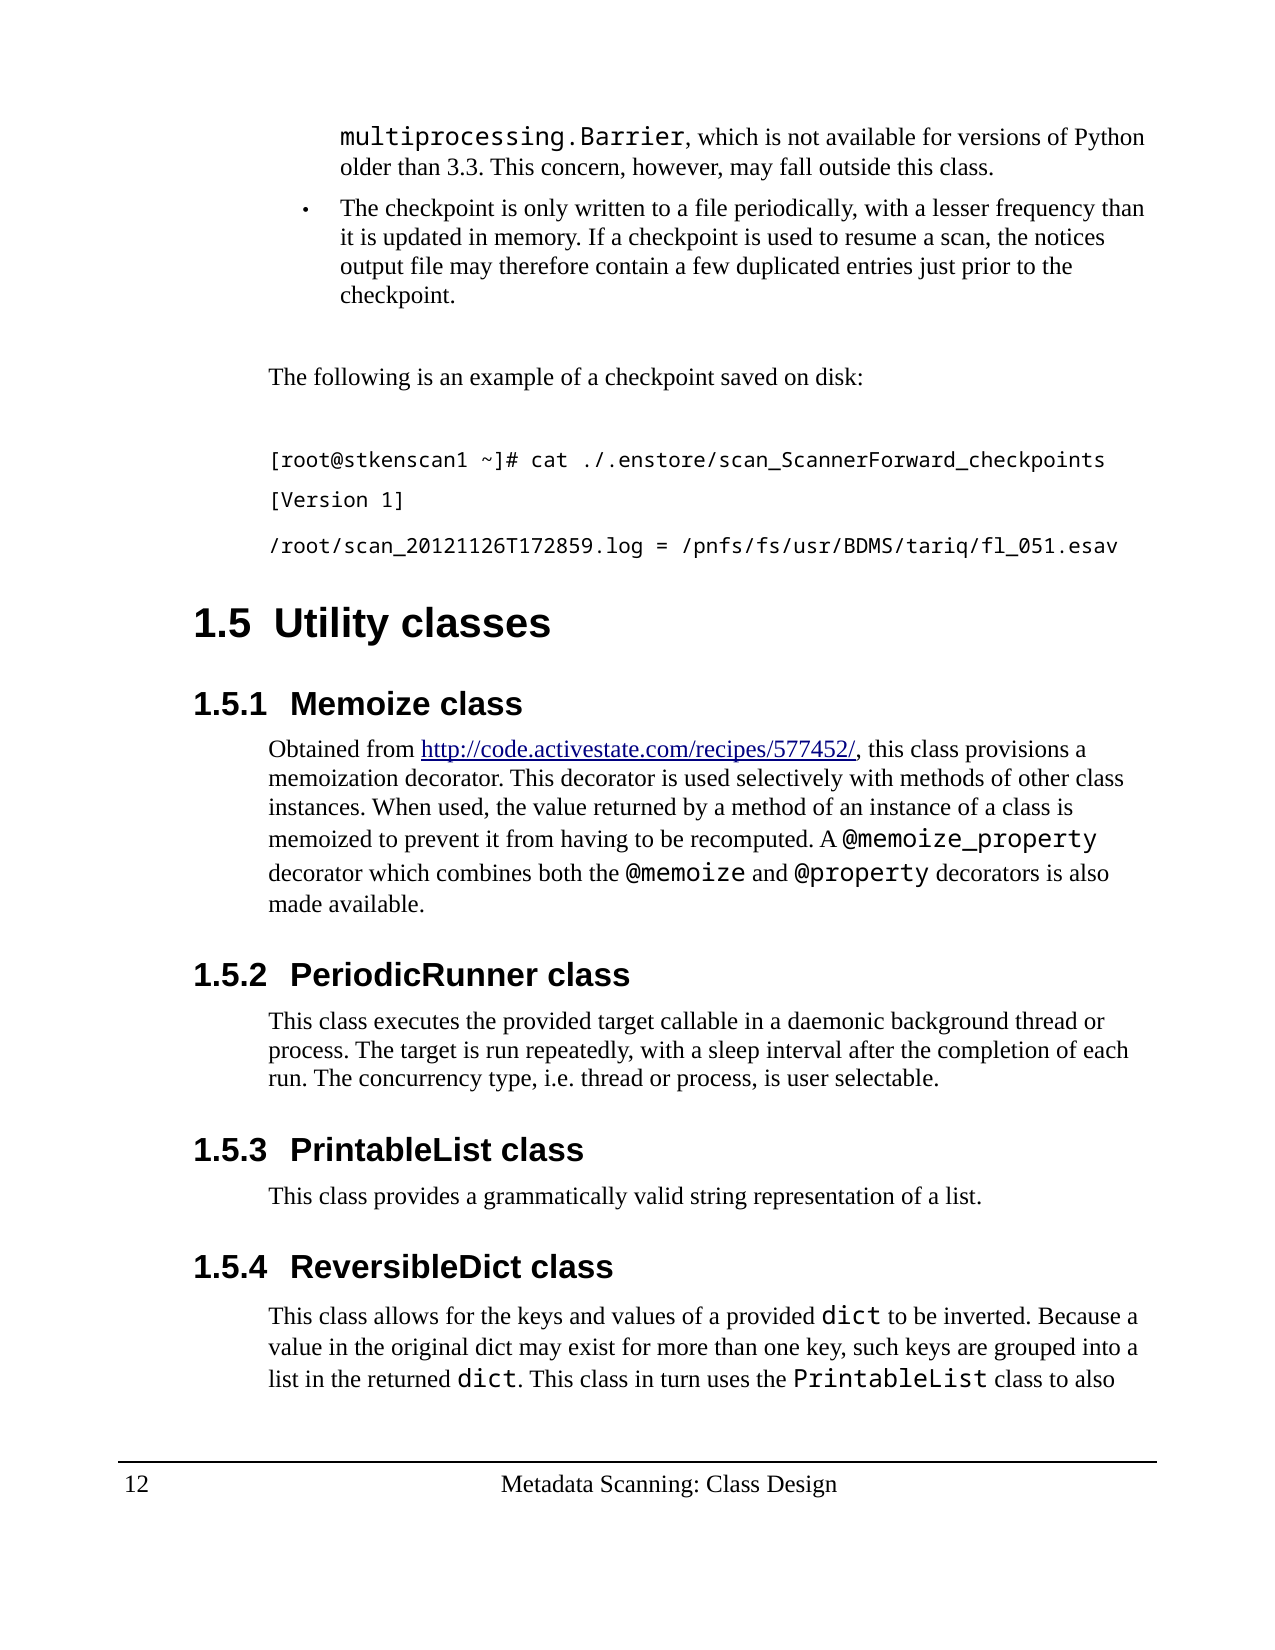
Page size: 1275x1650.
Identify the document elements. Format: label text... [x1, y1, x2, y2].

subtitle Utility classes [193, 598, 1157, 646]
text [root@stkenscan1 ~]# cat ./.enstore/scan_ScannerForward_checkpoints [268, 445, 1157, 473]
list The checkpoint is only written to a file periodically, with a lesser frequency than it is updated in memory. If a checkpoint is used to resume a scan, the notices output file may therefore contain a few duplicated entries just prior to the checkpoint. [302, 193, 1157, 308]
text This class provides a grammatically valid string representation of a list. [268, 1181, 1157, 1209]
text Obtained from http://code.activestate.com/recipes/577452/, this class provisions a memoization decorator. This decorator is used selectively with methods of other class instances. When used, the value returned by a method of an instance of a class is memoized to prevent it from having to be recomputed. A @memoize_property decorator which combines both the @memoize and @property decorators is also made available. [268, 734, 1157, 918]
subtitle PrintableList class [156, 1130, 1157, 1168]
subtitle ReversibleDict class [156, 1247, 1157, 1285]
text The following is an example of a checkpoint saved on disk: [268, 362, 1157, 391]
subtitle Memoize class [156, 683, 1157, 722]
list multiprocessing.Barrier, which is not available for versions of Python older than 3.3. This concern, however, may fall outside this class. [302, 118, 1157, 181]
text /root/scan_20121126T172859.log = /pnfs/fs/usr/BDMS/tariq/fl_051.esav [268, 527, 1157, 561]
text This class allows for the keys and values of a provided dict to be inverted. Because a value in the original dict may exist for more than one key, such keys are grouped into a list in the returned dict. This class in turn uses the PrintableList class to also [268, 1298, 1157, 1395]
text [Version 1] [268, 486, 1157, 514]
text This class executes the provided target callable in a daemonic background thread or process. The target is run repeatedly, with a sleep interval after the completion of each run. The concurrency type, i.e. thread or process, is user selectable. [268, 1006, 1157, 1092]
subtitle PeriodicRunner class [156, 955, 1157, 993]
